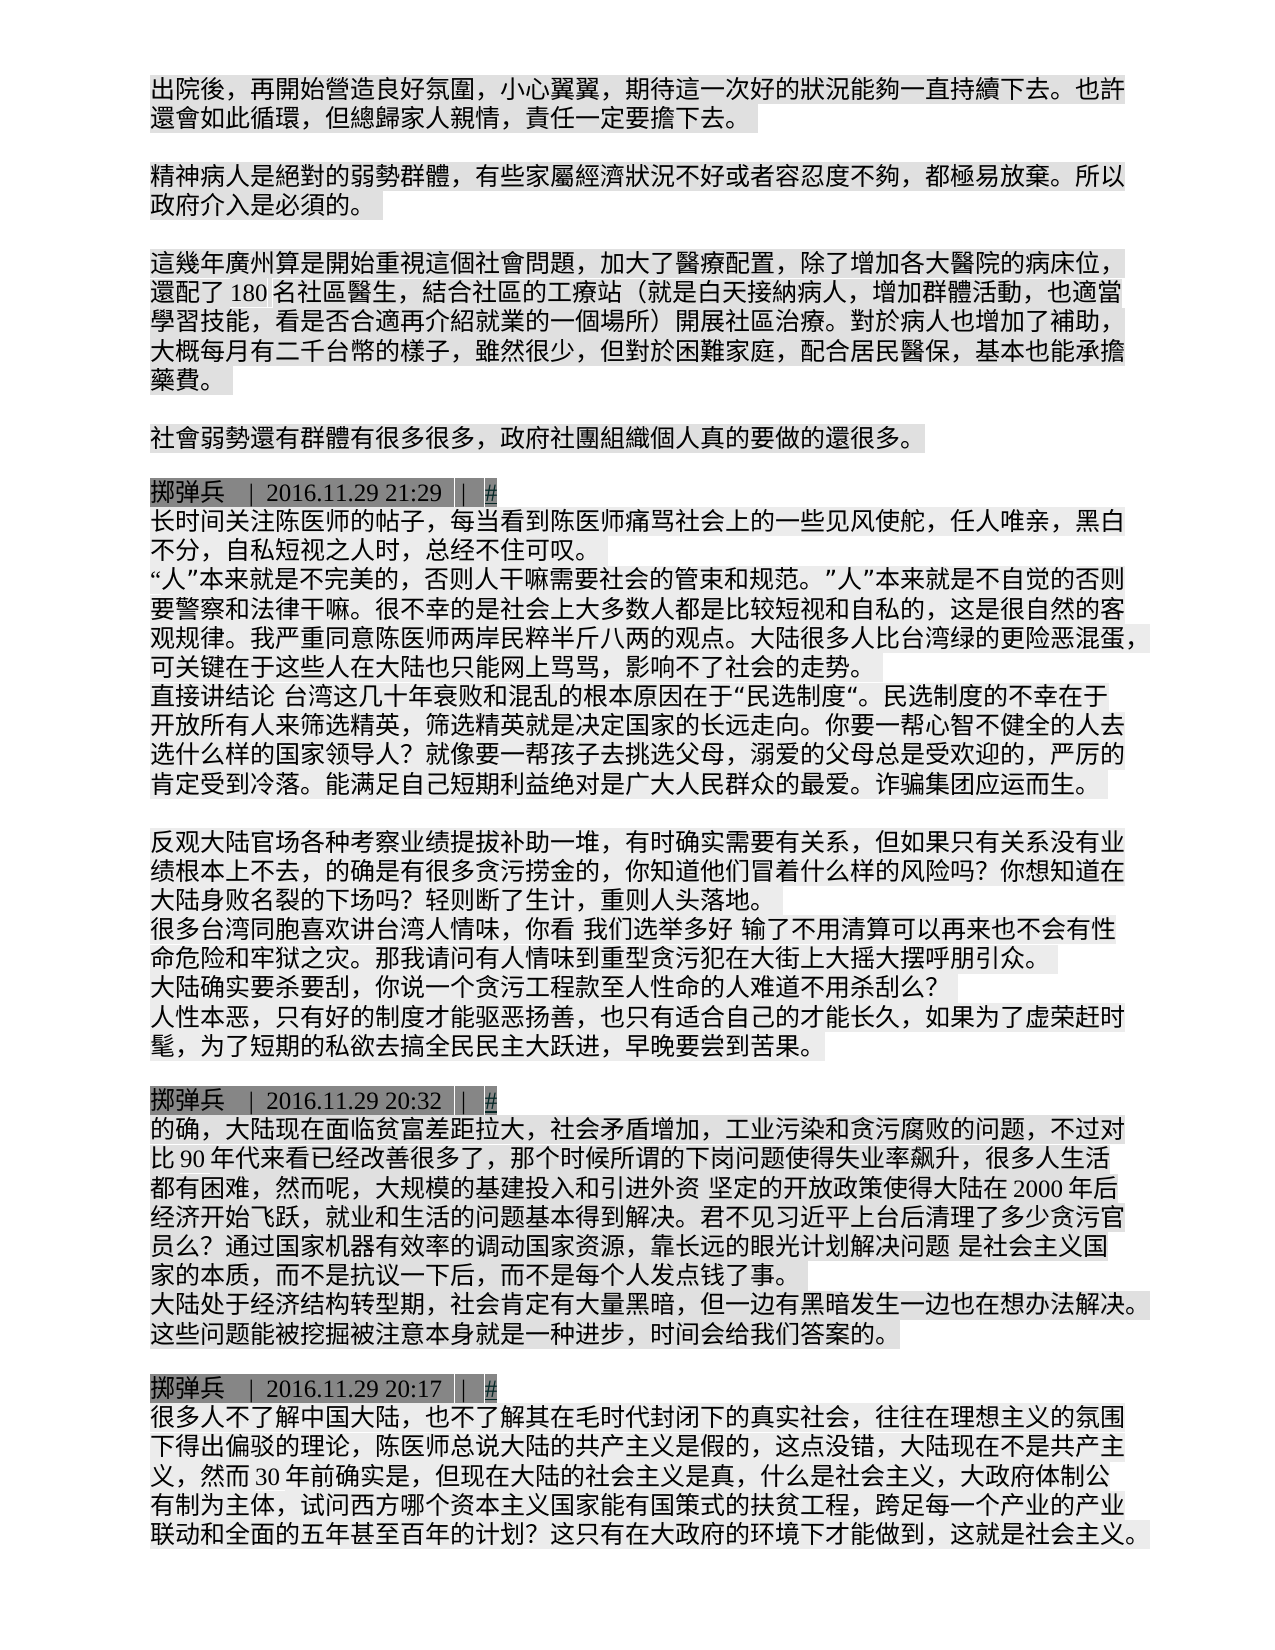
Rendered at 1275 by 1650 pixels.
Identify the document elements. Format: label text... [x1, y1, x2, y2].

text 很多人不了解中国大陆，也不了解其在毛时代封闭下的真实社会，往往在理想主义的氛围下得出偏驳的理论，陈医师总说大陆的共产主义是假的，这点没错，大陆现在不是共产主义，然而30年前确实是，但现在大陆的社会主义是真，什么是社会主义，大政府体制公有制为主体，试问西方哪个资本主义国家能有国策式的扶贫工程，跨足每一个产业的产业联动和全面的五年甚至百年的计划？这只有在大政府的环境下才能做到，这就是社会主义。 再回头说说毛时代，对毛的褒贬两级，因为毛本来就是草根阶层向精英复仇的代表，是绝对的底层利益维护者，很多人只站在自己的立场评论绝对不公平。古往今来很多帝王夺天下后是绝对维护底层利益的，即便是清除掉前朝的贵族也要换上自己的贵族统治（就是现代社会的精英制度）毛认为中国朝代更替的根本原因在于精英制度固化后的腐败，所以一定要压制每一个人成为精英的可能，发动文革本身就是针对精英主义的民粹式复仇，所谓越穷越光荣 越穷地位越高。现代人不都喜欢始终如一么，不都喜欢贯彻始终么，那干嘛要骂毛呢？他是最始终如一的代表，个人认为他只是一种政治观点的执行者，得罪所有精英本身也需要巨大勇气，和遗臭万年的风险，本身无关对错，绝对是伟人。 但是和所有理想主义者的下场一样，现实是残酷的，精英被打倒后社会无法正常运转，完全平均的状态下人缺乏生产积极性，在邓小平开放之初进入大陆的台湾人惊诧于大陆贫穷落后的环境，这是为完全平等所付出的代价。所以陈医师大陆不是没弄过共产主义，只是比较失败罢了。 [150, 1403, 1125, 1549]
text 掷弹兵 | 2016.11.29 20:17 | # [150, 1374, 1125, 1403]
text 掷弹兵 | 2016.11.29 21:29 | # [150, 478, 1125, 507]
text 的确，大陆现在面临贫富差距拉大，社会矛盾增加，工业污染和贪污腐败的问题，不过对比90年代来看已经改善很多了，那个时候所谓的下岗问题使得失业率飙升，很多人生活都有困难，然而呢，大规模的基建投入和引进外资 坚定的开放政策使得大陆在2000年后经济开始飞跃，就业和生活的问题基本得到解决。君不见习近平上台后清理了多少贪污官员么？通过国家机器有效率的调动国家资源，靠长远的眼光计划解决问题 是社会主义国家的本质，而不是抗议一下后，而不是每个人发点钱了事。 大陆处于经济结构转型期，社会肯定有大量黑暗，但一边有黑暗发生一边也在想办法解决。这些问题能被挖掘被注意本身就是一种进步，时间会给我们答案的。 [150, 1115, 1125, 1349]
text 长时间关注陈医师的帖子，每当看到陈医师痛骂社会上的一些见风使舵，任人唯亲，黑白不分，自私短视之人时，总经不住可叹。 “人”本来就是不完美的，否则人干嘛需要社会的管束和规范。”人”本来就是不自觉的否则要警察和法律干嘛。很不幸的是社会上大多数人都是比较短视和自私的，这是很自然的客观规律。我严重同意陈医师两岸民粹半斤八两的观点。大陆很多人比台湾绿的更险恶混蛋，可关键在于这些人在大陆也只能网上骂骂，影响不了社会的走势。 直接讲结论 台湾这几十年衰败和混乱的根本原因在于“民选制度“。民选制度的不幸在于开放所有人来筛选精英，筛选精英就是决定国家的长远走向。你要一帮心智不健全的人去选什么样的国家领导人？就像要一帮孩子去挑选父母，溺爱的父母总是受欢迎的，严厉的肯定受到冷落。能满足自己短期利益绝对是广大人民群众的最爱。诈骗集团应运而生。 反观大陆官场各种考察业绩提拔补助一堆，有时确实需要有关系，但如果只有关系没有业绩根本上不去，的确是有很多贪污捞金的，你知道他们冒着什么样的风险吗？你想知道在大陆身败名裂的下场吗？轻则断了生计，重则人头落地。 很多台湾同胞喜欢讲台湾人情味，你看 我们选举多好 输了不用清算可以再来也不会有性命危险和牢狱之灾。那我请问有人情味到重型贪污犯在大街上大摇大摆呼朋引众。 大陆确实要杀要刮，你说一个贪污工程款至人性命的人难道不用杀刮么？ 人性本恶，只有好的制度才能驱恶扬善，也只有适合自己的才能长久，如果为了虚荣赶时髦，为了短期的私欲去搞全民民主大跃进，早晚要尝到苦果。 [150, 507, 1125, 1061]
text 掷弹兵 | 2016.11.29 20:32 | # [150, 1086, 1125, 1115]
text 精神病患者家人的痛苦，旁人真的無法體會。家人往往需要有強大的忍耐力，極大的理解心和包容心。 精神分裂症，長期的服藥治療，就像一場長期的拉鋸戰，穩定一兩年，突然開始拒絕服藥，病情又開始復發，然後開始每天惡言辱罵家人，每一天家人都承受巨大的心理壓力，有時感覺徬徨甚至絕望。強制入院治療時的抗拒和歇斯底里的叫喊，都像是一場心的撕裂。 出院後，再開始營造良好氛圍，小心翼翼，期待這一次好的狀況能夠一直持續下去。也許還會如此循環，但總歸家人親情，責任一定要擔下去。 精神病人是絕對的弱勢群體，有些家屬經濟狀況不好或者容忍度不夠，都極易放棄。所以政府介入是必須的。 這幾年廣州算是開始重視這個社會問題，加大了醫療配置，除了增加各大醫院的病床位，還配了180名社區醫生，結合社區的工療站（就是白天接納病人，增加群體活動，也適當學習技能，看是否合適再介紹就業的一個場所）開展社區治療。對於病人也增加了補助，大概每月有二千台幣的樣子，雖然很少，但對於困難家庭，配合居民醫保，基本也能承擔藥費。 社會弱勢還有群體有很多很多，政府社團組織個人真的要做的還很多。 [150, 75, 1125, 453]
